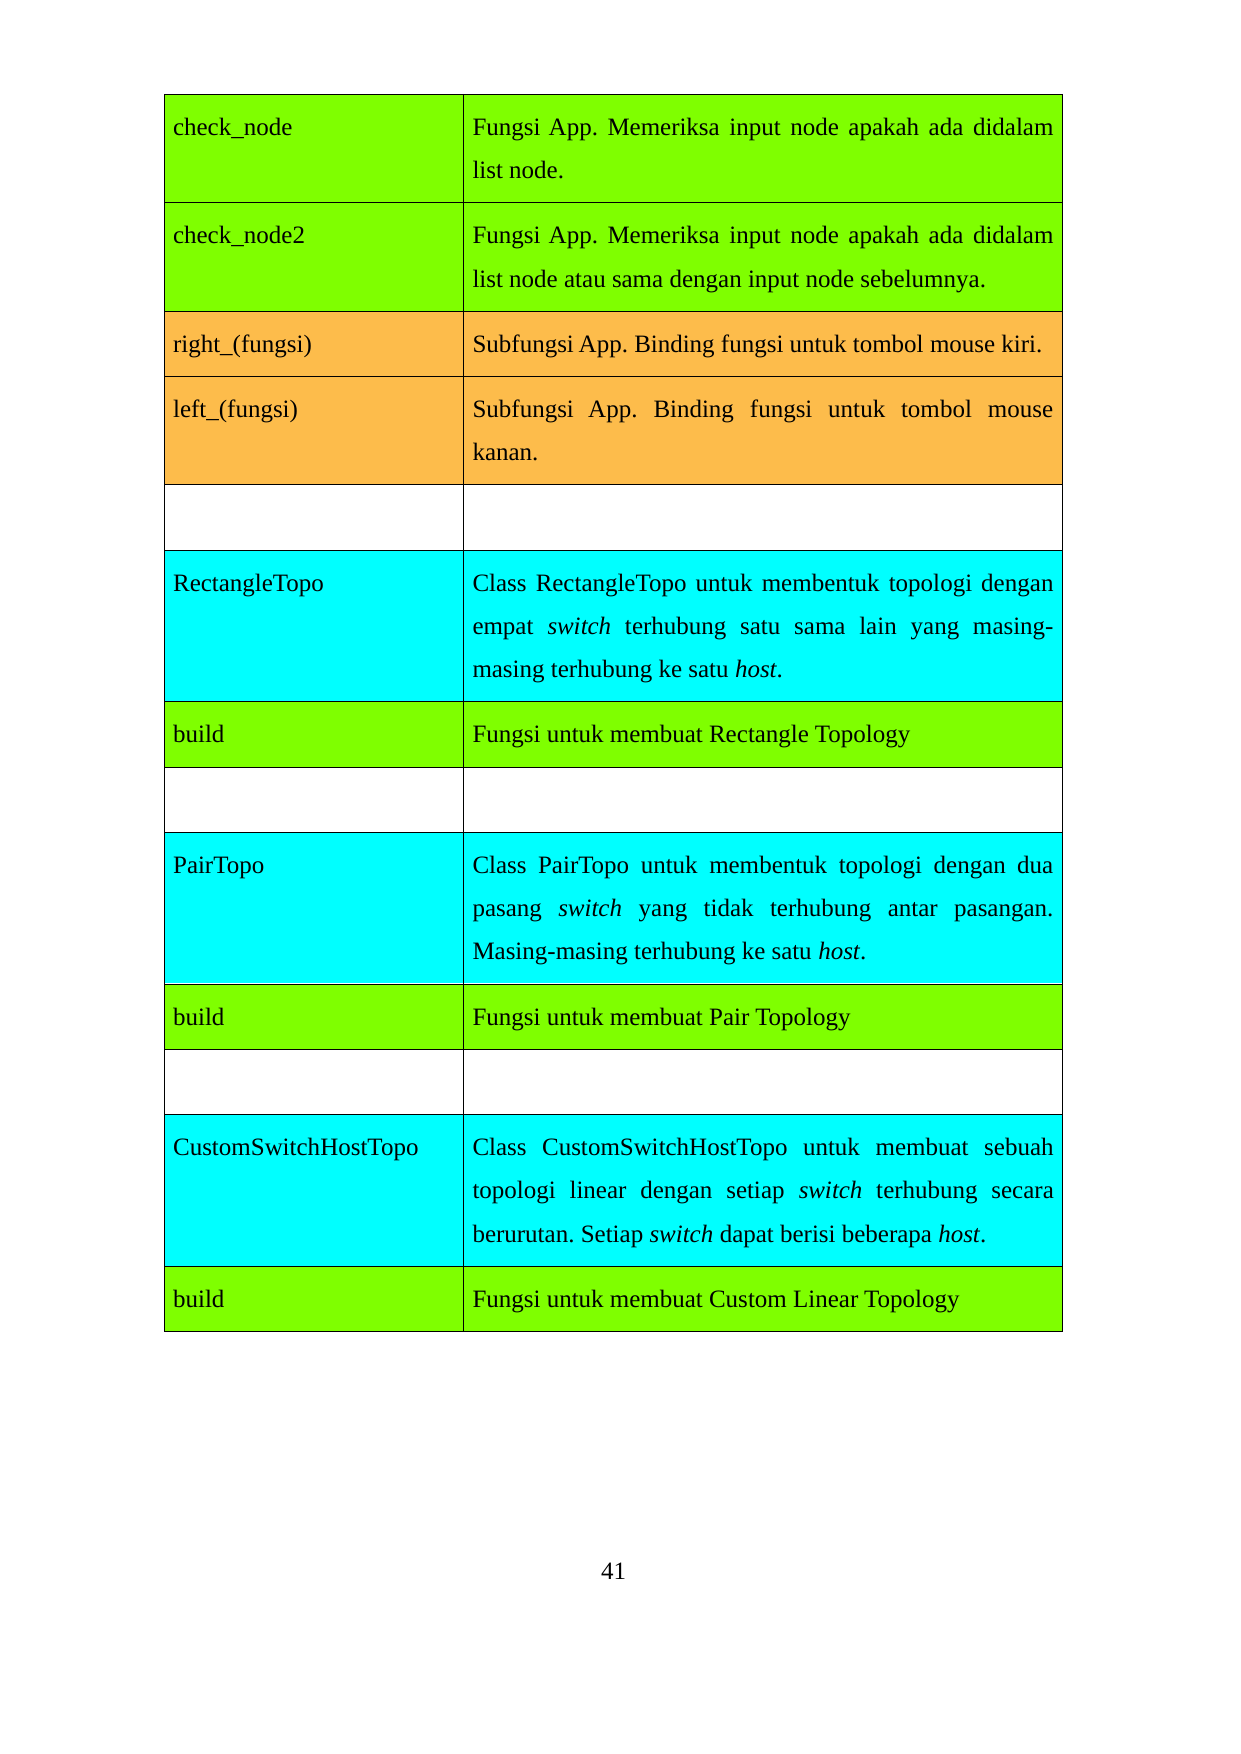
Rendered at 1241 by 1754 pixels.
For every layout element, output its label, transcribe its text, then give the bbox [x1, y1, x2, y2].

table_cell Fungsi App. Memeriksa input node apakah ada didalam list node. [464, 95, 1062, 202]
table_cell Class RectangleTopo untuk membentuk topologi dengan empat switch terhubung satu sama lain yang masing-masing terhubung ke satu host. [464, 551, 1062, 701]
table_cell PairTopo [165, 833, 463, 983]
table_cell build [165, 1267, 463, 1331]
table_cell build [165, 702, 463, 767]
table_cell [464, 485, 1062, 550]
table_cell Fungsi untuk membuat Rectangle Topology [464, 702, 1062, 767]
table_cell Subfungsi App. Binding fungsi untuk tombol mouse kiri. [464, 312, 1062, 376]
table_cell Fungsi untuk membuat Custom Linear Topology [464, 1267, 1062, 1331]
table_cell build [165, 985, 463, 1049]
table_cell [165, 1050, 463, 1114]
table_cell check_node [165, 95, 463, 202]
table_cell [165, 485, 463, 550]
table_cell Class CustomSwitchHostTopo untuk membuat sebuah topologi linear dengan setiap switch terhubung secara berurutan. Setiap switch dapat berisi beberapa host. [464, 1115, 1062, 1266]
table_cell Fungsi App. Memeriksa input node apakah ada didalam list node atau sama dengan input node sebelumnya. [464, 203, 1062, 311]
table_cell [464, 1050, 1062, 1114]
table_cell [464, 768, 1062, 832]
table_cell CustomSwitchHostTopo [165, 1115, 463, 1266]
table_cell right_(fungsi) [165, 312, 463, 376]
table_cell Class PairTopo untuk membentuk topologi dengan dua pasang switch yang tidak terhubung antar pasangan. Masing-masing terhubung ke satu host. [464, 833, 1062, 983]
table_cell Subfungsi App. Binding fungsi untuk tombol mouse kanan. [464, 377, 1062, 484]
table_cell check_node2 [165, 203, 463, 311]
table_cell left_(fungsi) [165, 377, 463, 484]
table_cell [165, 768, 463, 832]
table_cell RectangleTopo [165, 551, 463, 701]
table_cell Fungsi untuk membuat Pair Topology [464, 985, 1062, 1049]
